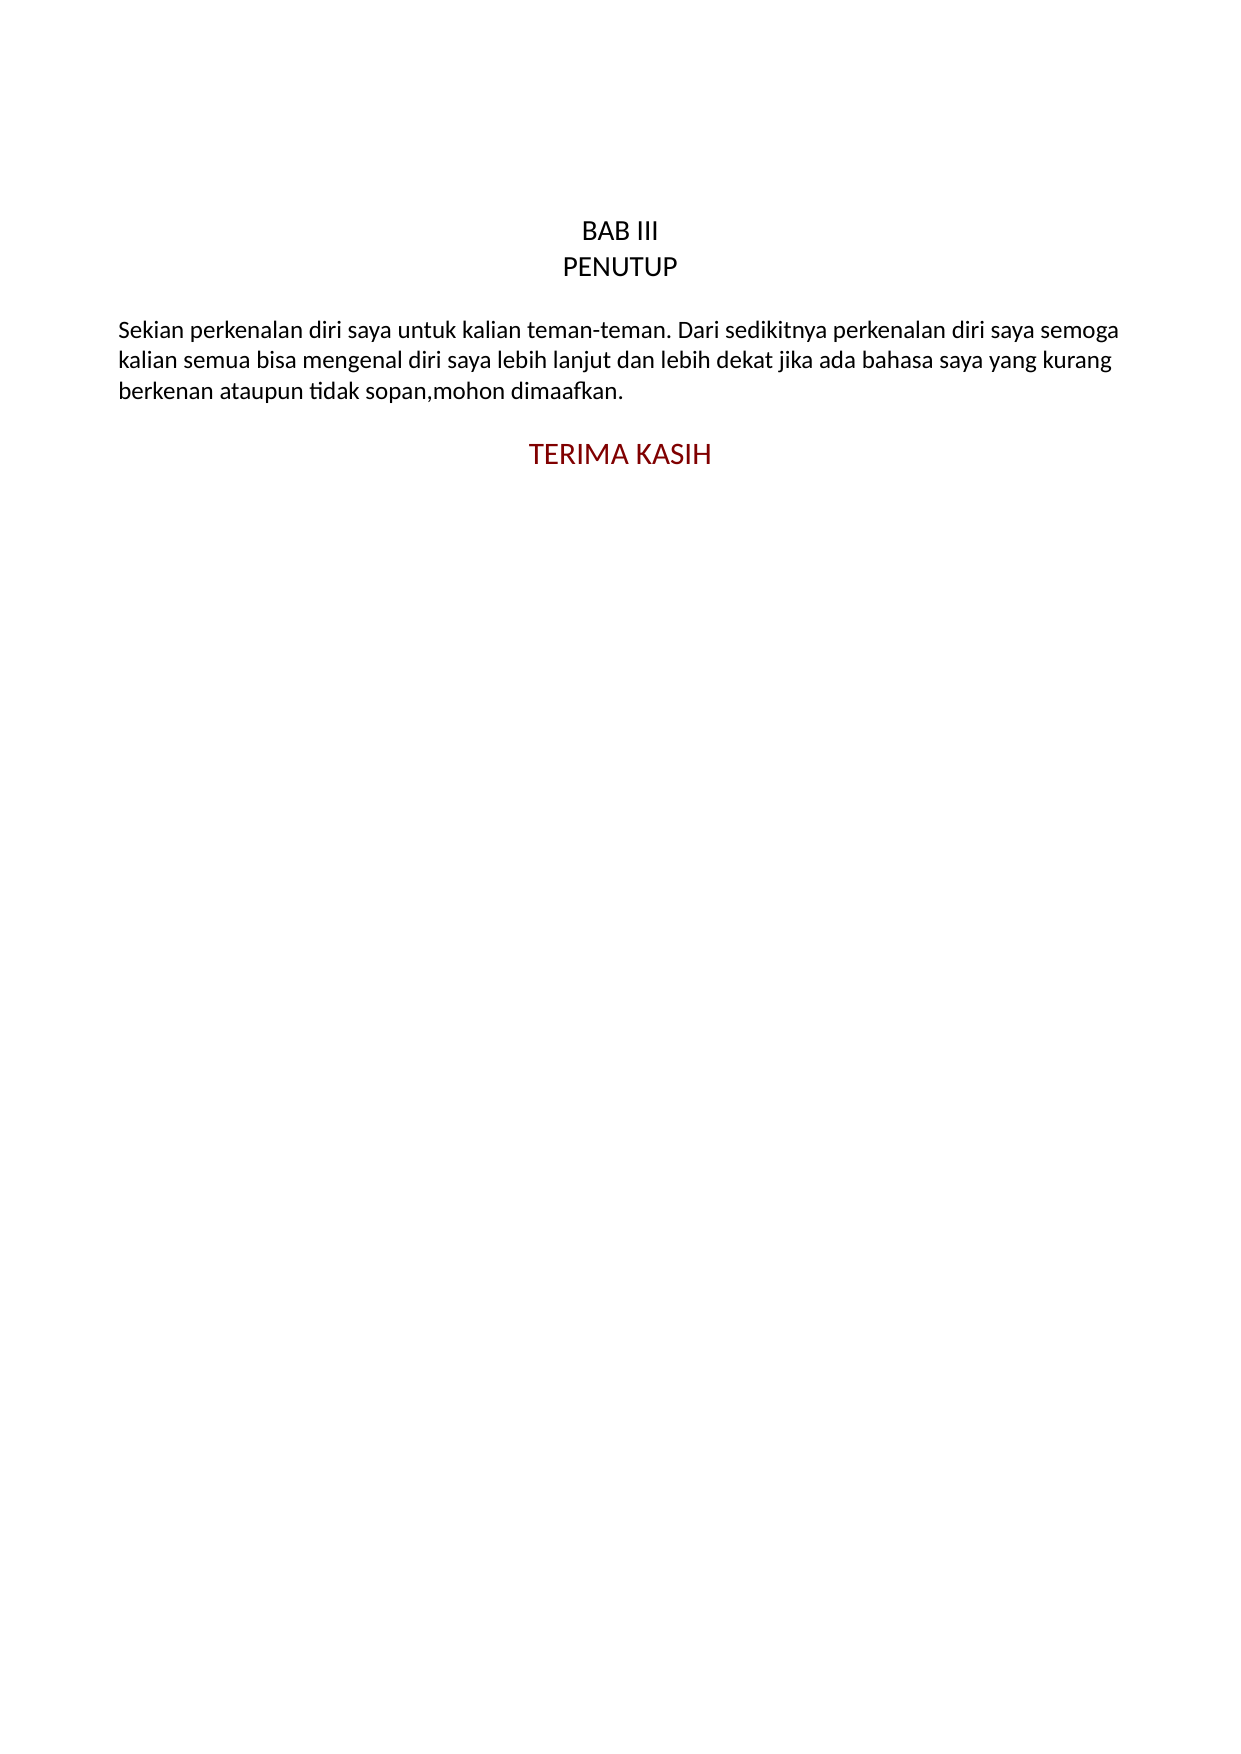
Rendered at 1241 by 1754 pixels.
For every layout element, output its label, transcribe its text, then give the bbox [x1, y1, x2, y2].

text BAB III [118, 212, 1122, 248]
text PENUTUP [118, 248, 1122, 283]
text TERIMA KASIH [118, 434, 1122, 472]
text Sekian perkenalan diri saya untuk kalian teman-teman. Dari sedikitnya perkenalan diri saya semoga kalian semua bisa mengenal diri saya lebih lanjut dan lebih dekat jika ada bahasa saya yang kurang berkenan ataupun tidak sopan,mohon dimaafkan. [118, 314, 1122, 405]
